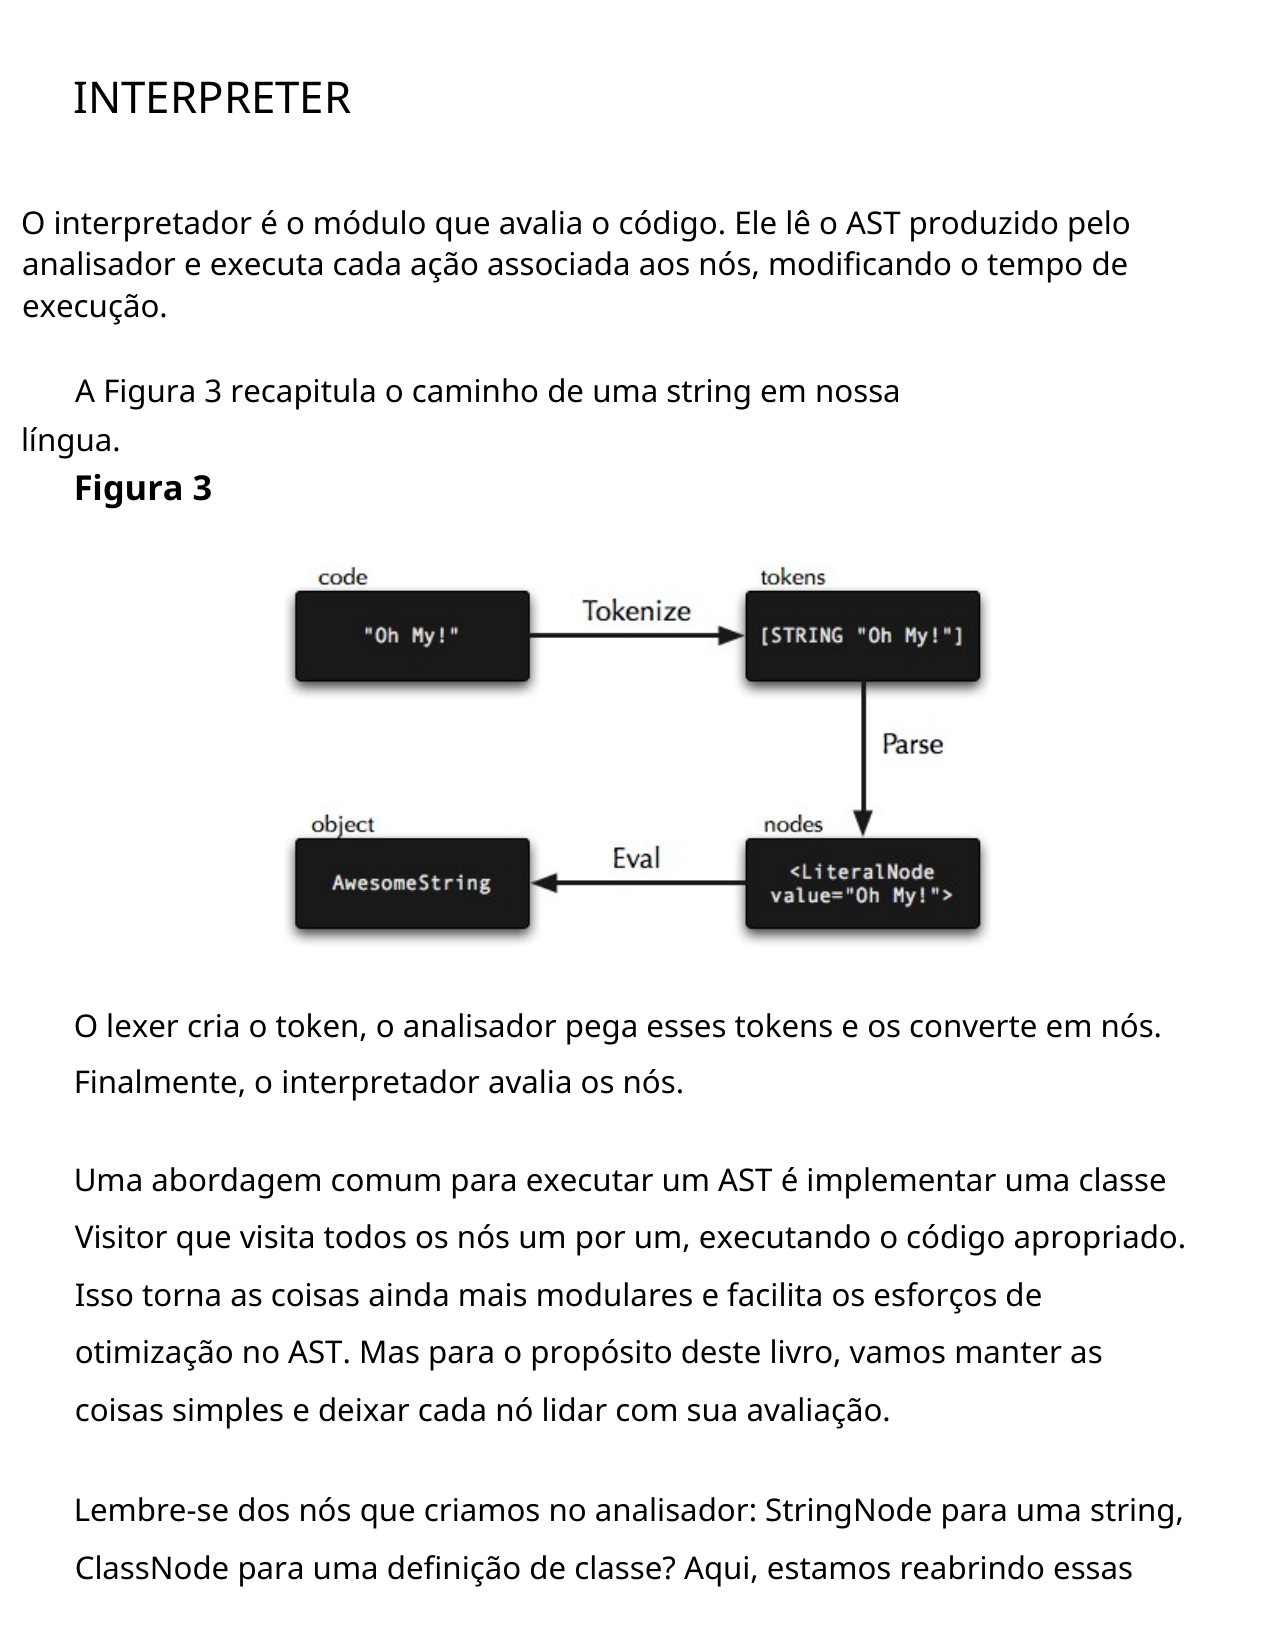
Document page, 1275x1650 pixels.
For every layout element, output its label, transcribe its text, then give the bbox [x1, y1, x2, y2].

text O lexer cria o token, o analisador pega esses tokens e os converte em nós. [73, 1004, 1191, 1047]
text Lembre-se dos nós que criamos no analisador: StringNode para uma string, ClassNode para uma definição de classe? Aqui, estamos reabrindo essas [73, 1488, 1191, 1588]
text Finalmente, o interpretador avalia os nós. [73, 1060, 1191, 1103]
text INTERPRETER [73, 67, 1272, 127]
text Figura 3 [73, 463, 1223, 510]
text O interpretador é o módulo que avalia o código. Ele lê o AST produzido pelo analisador e executa cada ação associada aos nós, modificando o tempo de execução. [21, 201, 1274, 327]
text Uma abordagem comum para executar um AST é implementar uma classe Visitor que visita todos os nós um por um, executando o código apropriado. Isso torna as coisas ainda mais modulares e facilita os esforços de otimização no AST. Mas para o propósito deste livro, vamos manter as coisas simples e deixar cada nó lidar com sua avaliação. [73, 1158, 1191, 1430]
text A Figura 3 recapitula o caminho de uma string em nossa língua. [21, 370, 929, 463]
